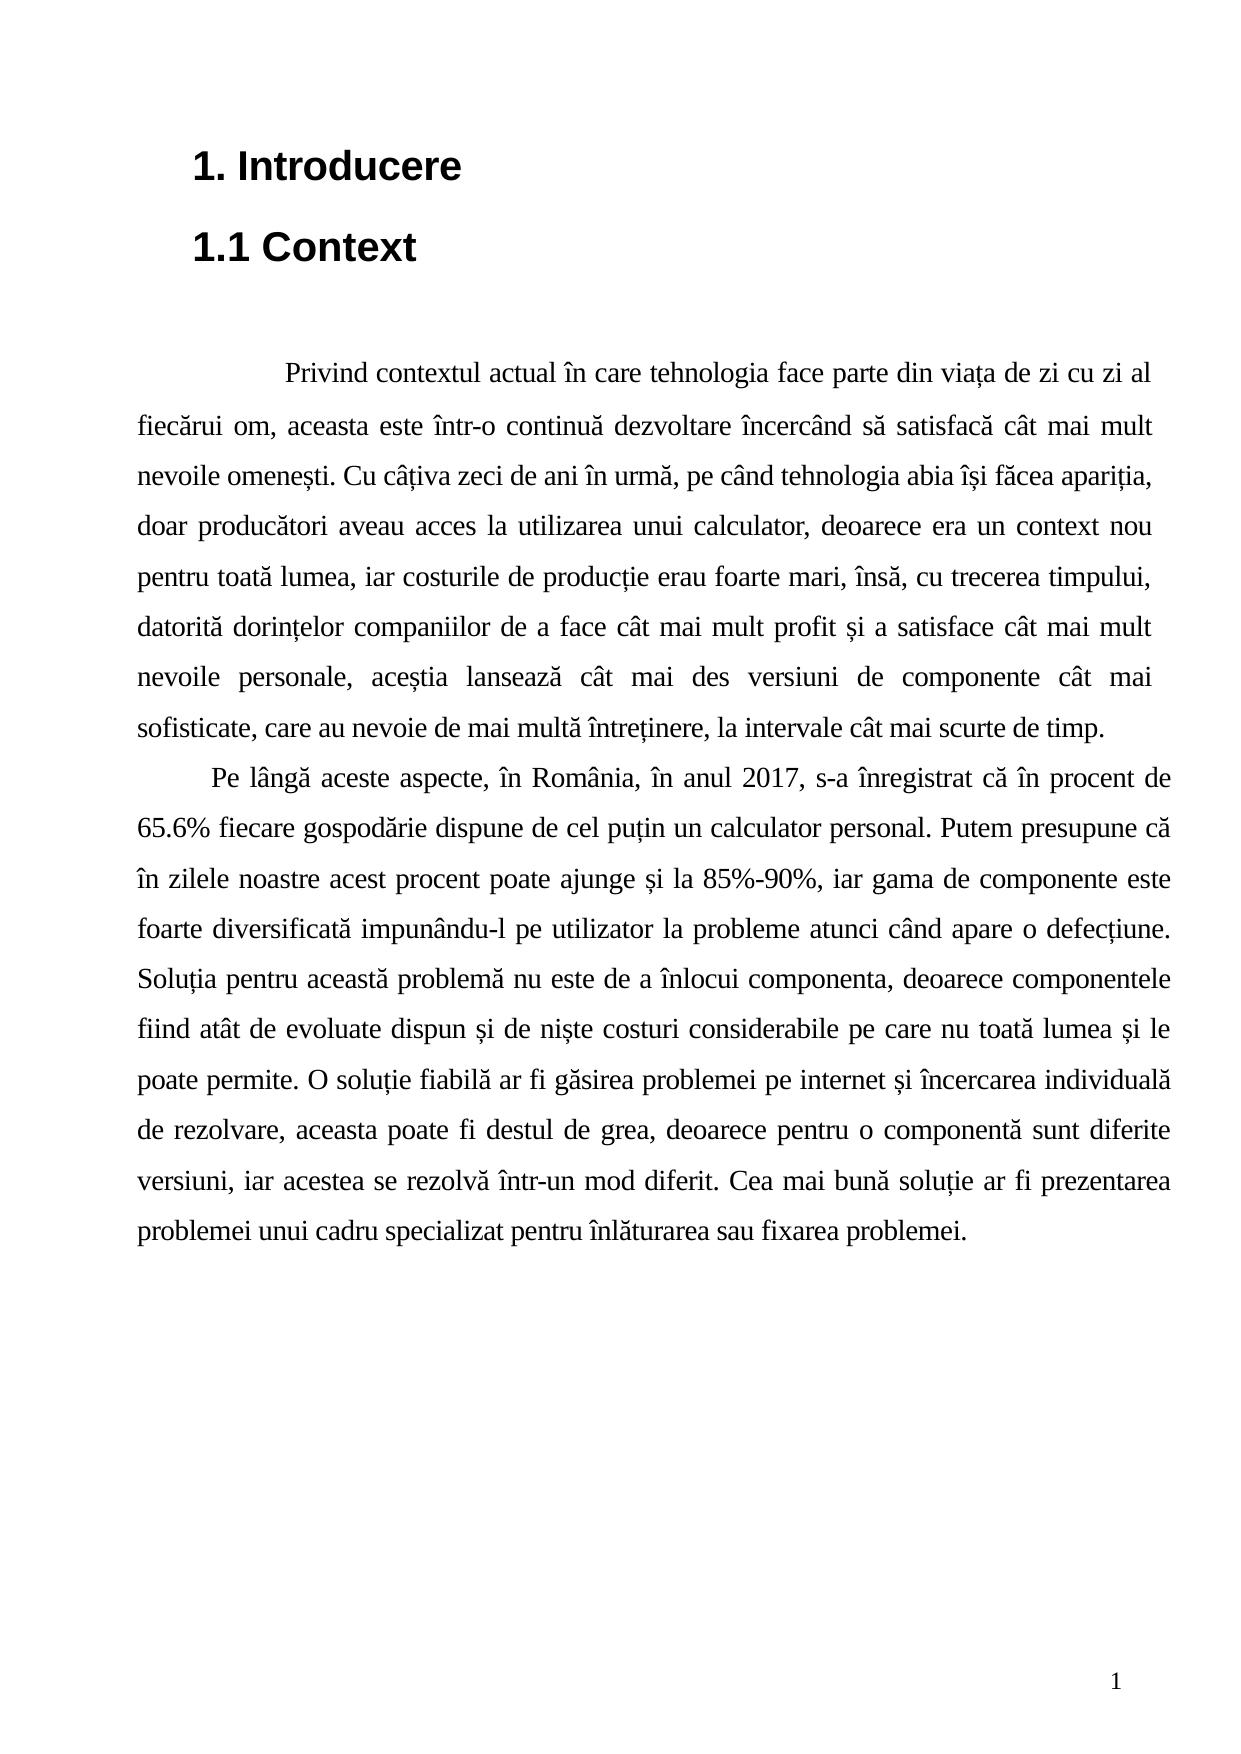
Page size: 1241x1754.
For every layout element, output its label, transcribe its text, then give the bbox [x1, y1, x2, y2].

text Privind contextul actual în care tehnologia face parte din viața de zi cu zi al fiecărui om, aceasta este într-o continuă dezvoltare încercând să satisfacă cât mai mult nevoile omenești. Cu câțiva zeci de ani în urmă, pe când tehnologia abia își făcea apariția, doar producători aveau acces la utilizarea unui calculator, deoarece era un context nou pentru toată lumea, iar costurile de producție erau foarte mari, însă, cu trecerea timpului, datorită dorințelor companiilor de a face cât mai mult profit și a satisface cât mai mult nevoile personale, aceștia lansează cât mai des versiuni de componente cât mai sofisticate, care au nevoie de mai multă întreținere, la intervale cât mai scurte de timp. [137, 343, 1153, 743]
subtitle 1. Introducere [118, 142, 1181, 189]
text Pe lângă aceste aspecte, în România, în anul 2017, s-a înregistrat că în procent de 65.6% fiecare gospodărie dispune de cel puțin un calculator personal. Putem presupune că în zilele noastre acest procent poate ajunge și la 85%-90%, iar gama de componente este foarte diversificată impunându-l pe utilizator la probleme atunci când apare o defecțiune. Soluția pentru această problemă nu este de a înlocui componenta, deoarece componentele fiind atât de evoluate dispun și de niște costuri considerabile pe care nu toată lumea și le poate permite. O soluție fiabilă ar fi găsirea problemei pe internet și încercarea individuală de rezolvare, aceasta poate fi destul de grea, deoarece pentru o componentă sunt diferite versiuni, iar acestea se rezolvă într-un mod diferit. Cea mai bună soluție ar fi prezentarea problemei unui cadru specializat pentru înlăturarea sau fixarea problemei. [137, 760, 1172, 1246]
subtitle 1.1 Context [118, 223, 1181, 271]
